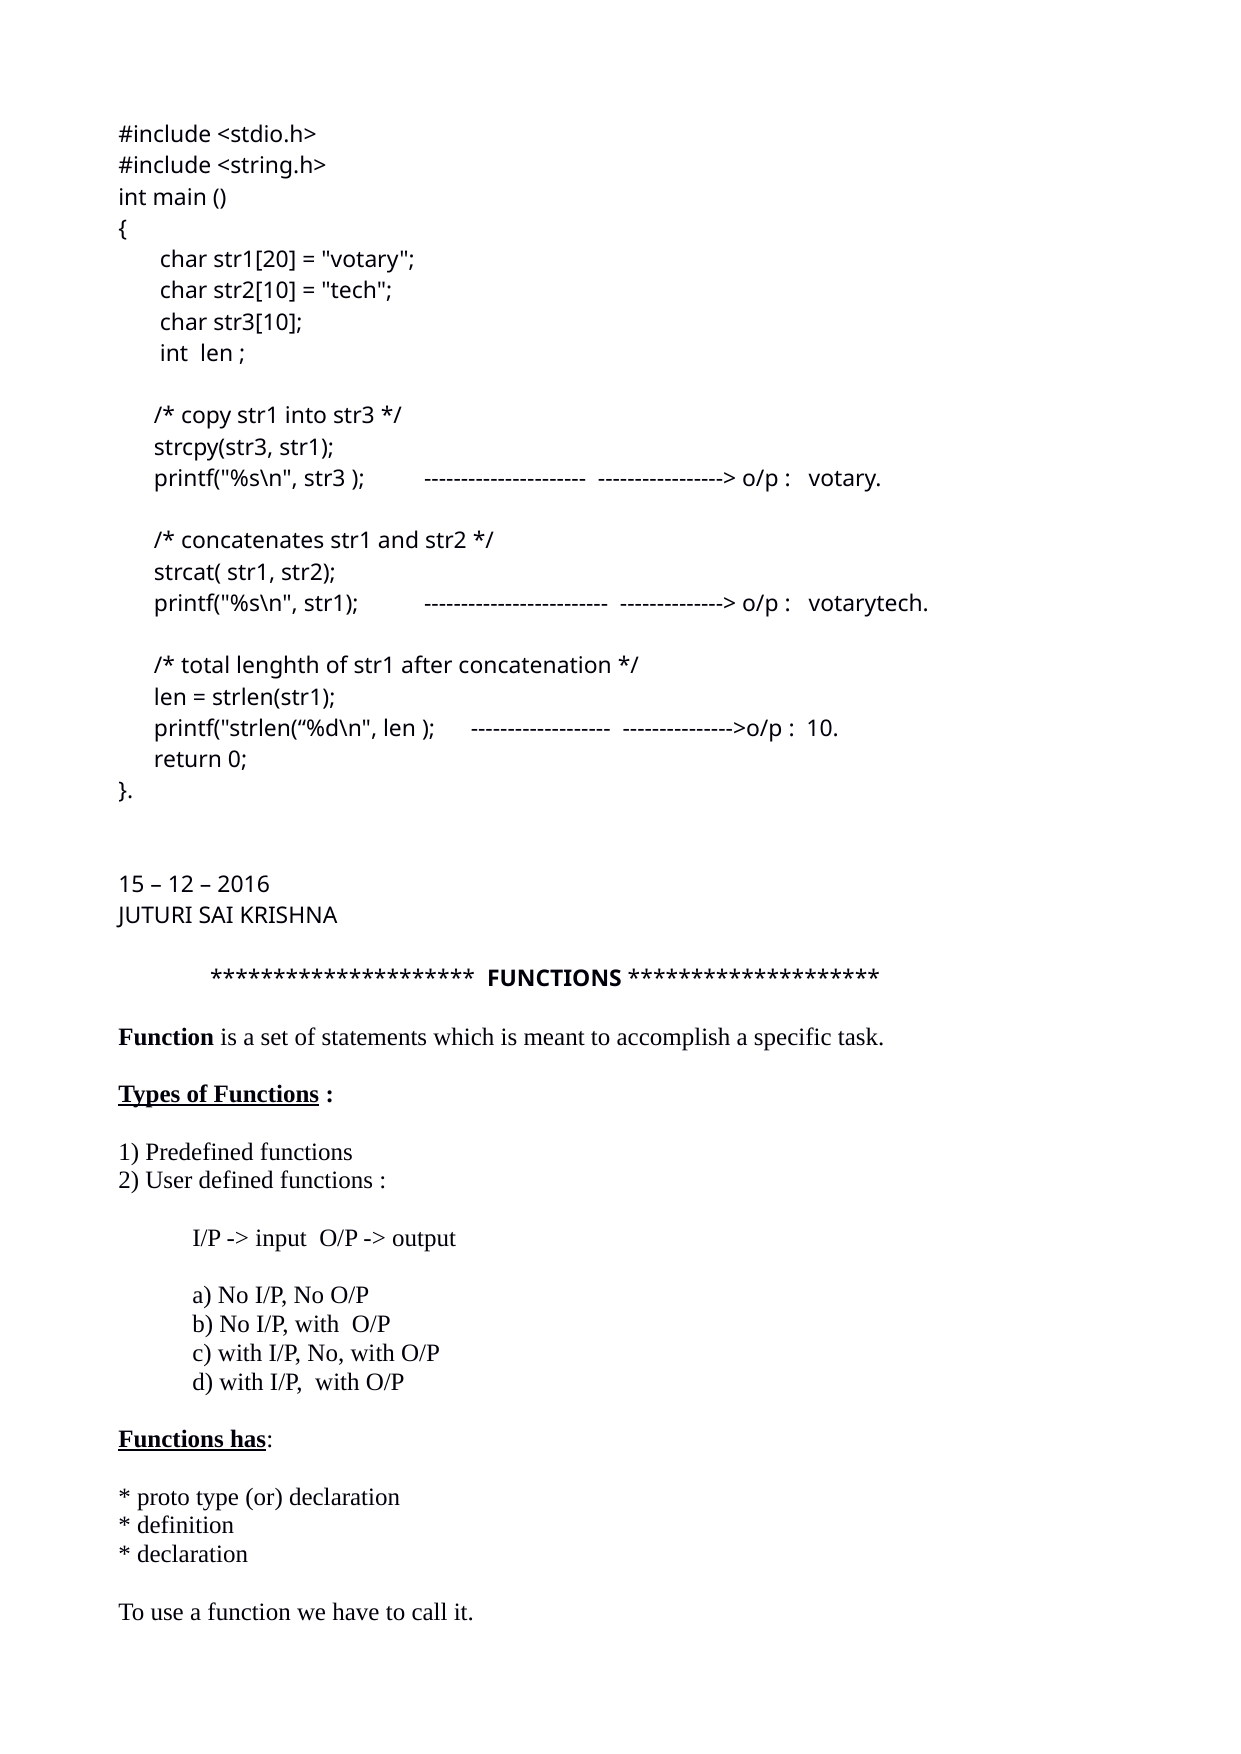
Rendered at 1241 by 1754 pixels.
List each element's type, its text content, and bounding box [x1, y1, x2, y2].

text a) No I/P, No O/P [118, 1281, 1122, 1309]
text b) No I/P, with O/P [118, 1309, 1122, 1338]
text Types of Functions : [118, 1079, 1122, 1108]
text * definition [118, 1511, 1122, 1539]
text /* total lenghth of str1 after concatenation */ [118, 649, 1122, 681]
text To use a function we have to call it. [118, 1597, 1122, 1626]
text printf("%s\n", str3 ); ---------------------- -----------------> o/p : votary. [118, 462, 1122, 493]
text d) with I/P, with O/P [118, 1367, 1122, 1396]
text 2) User defined functions : [118, 1166, 1122, 1194]
text #include <string.h> [118, 149, 1122, 181]
text ********************* FUNCTIONS ******************** [118, 962, 1122, 993]
text char str3[10]; [118, 306, 1122, 337]
text 15 – 12 – 2016 [118, 868, 1122, 899]
text * proto type (or) declaration [118, 1482, 1122, 1511]
text len = strlen(str1); [118, 681, 1122, 712]
text JUTURI SAI KRISHNA [118, 899, 1122, 931]
text strcpy(str3, str1); [118, 431, 1122, 462]
text char str2[10] = "tech"; [118, 274, 1122, 306]
text #include <stdio.h> [118, 118, 1122, 149]
text char str1[20] = "votary"; [118, 243, 1122, 274]
text { [118, 212, 1122, 243]
text strcat( str1, str2); [118, 556, 1122, 587]
text Function is a set of statements which is meant to accomplish a specific task. [118, 1022, 1122, 1051]
text * declaration [118, 1539, 1122, 1568]
text /* concatenates str1 and str2 */ [118, 524, 1122, 556]
text return 0; [118, 743, 1122, 774]
text printf("%s\n", str1); ------------------------- --------------> o/p : votarytech. [118, 587, 1122, 618]
text /* copy str1 into str3 */ [118, 399, 1122, 431]
text 1) Predefined functions [118, 1137, 1122, 1166]
text Functions has: [118, 1424, 1122, 1453]
text I/P -> input O/P -> output [118, 1223, 1122, 1252]
text }. [118, 774, 1122, 806]
text int len ; [118, 337, 1122, 368]
text int main () [118, 181, 1122, 212]
text printf("strlen(“%d\n", len ); ------------------- --------------->o/p : 10. [118, 712, 1122, 743]
text c) with I/P, No, with O/P [118, 1338, 1122, 1367]
